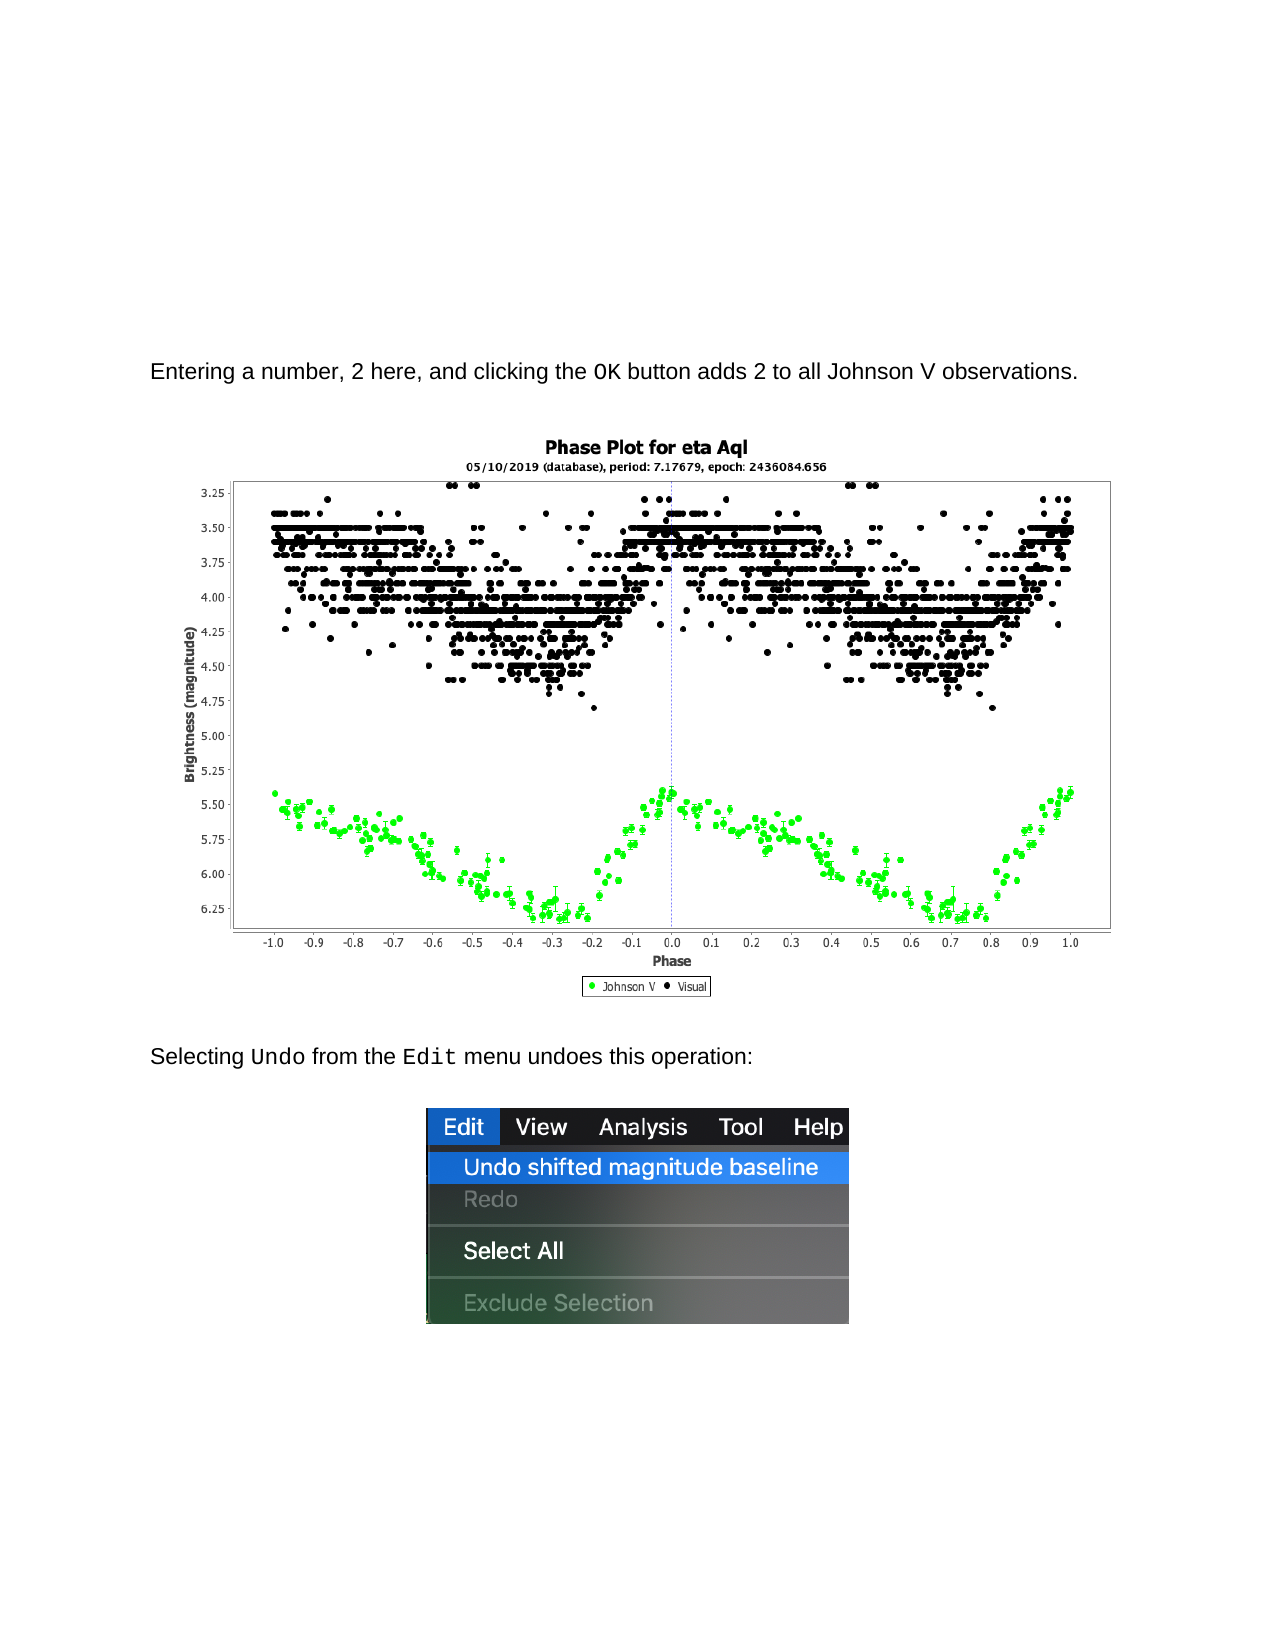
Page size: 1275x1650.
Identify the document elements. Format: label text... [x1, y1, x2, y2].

table_header [150, 1097, 1125, 1108]
table_header [150, 1324, 1125, 1369]
table_header [150, 411, 1125, 1043]
picture [170, 434, 1121, 997]
text Entering a number, 2 here, and clicking the OK button adds 2 to all Johnson V observations. [150, 358, 1125, 386]
table_header [849, 1109, 1125, 1323]
picture [426, 1108, 849, 1324]
text Selecting Undo from the Edit menu undoes this operation: [150, 1043, 1125, 1072]
table_header [150, 150, 1125, 358]
table_header [150, 1109, 426, 1323]
